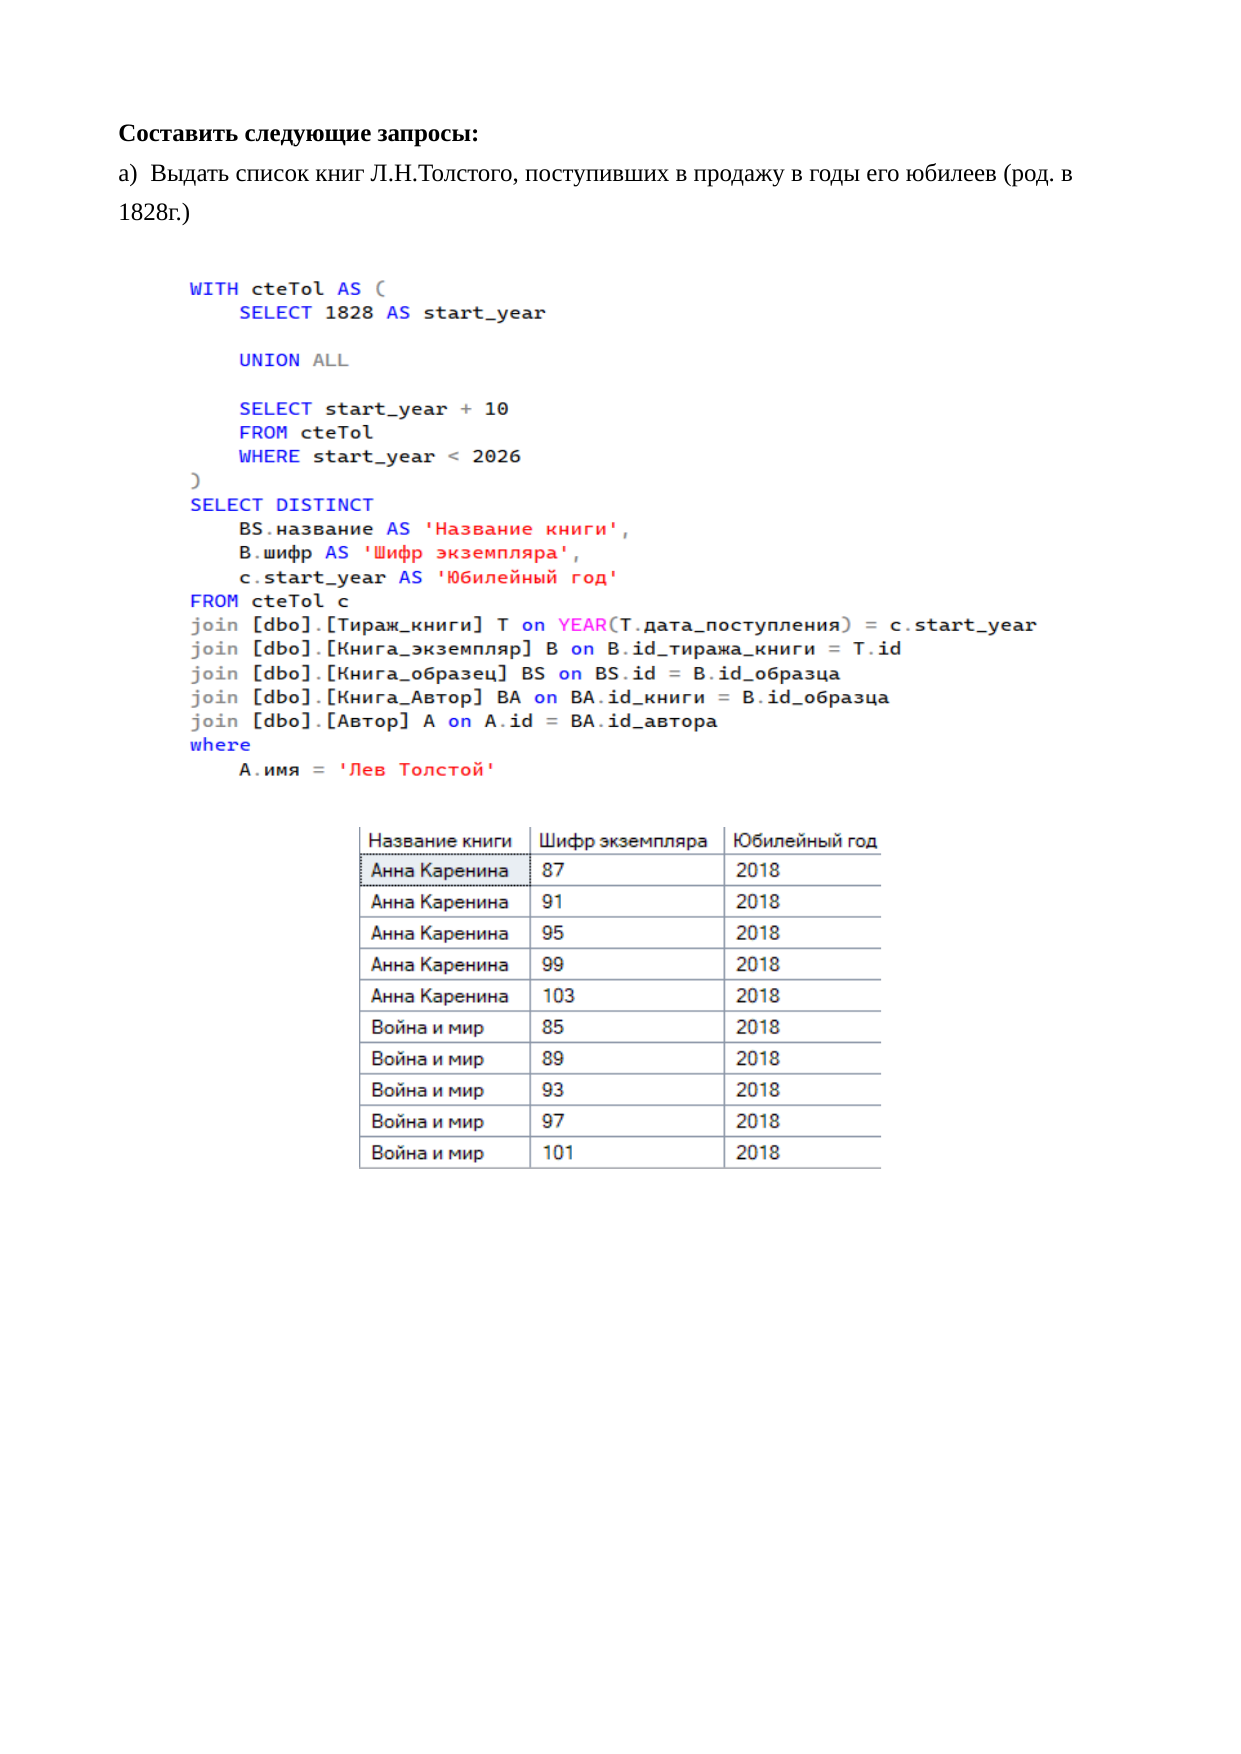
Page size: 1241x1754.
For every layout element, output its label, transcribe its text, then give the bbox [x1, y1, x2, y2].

text a) Выдать список книг Л.Н.Толстого, поступивших в продажу в годы его юбилеев (род. в 1828г.) [118, 158, 1122, 226]
picture [359, 827, 882, 1169]
text Составить следующие запросы: [118, 118, 1122, 147]
picture [179, 278, 1061, 787]
